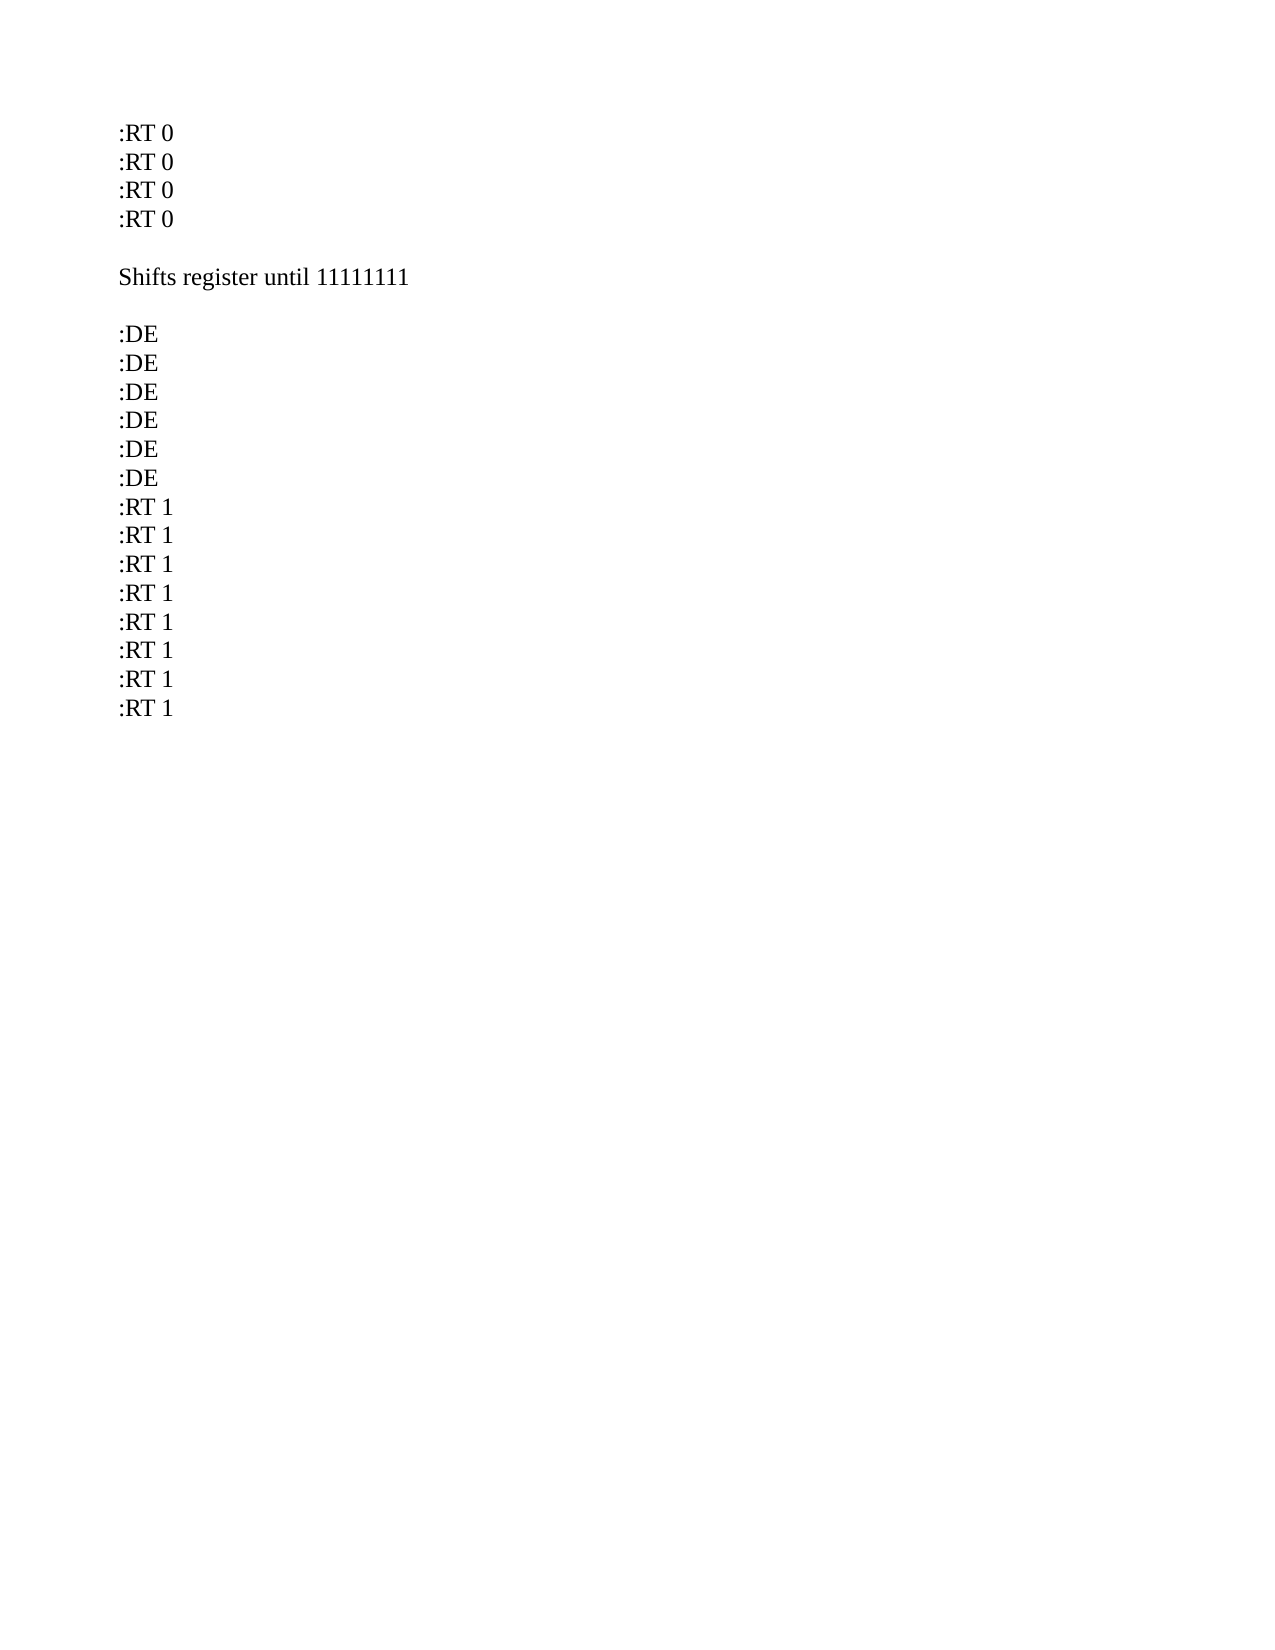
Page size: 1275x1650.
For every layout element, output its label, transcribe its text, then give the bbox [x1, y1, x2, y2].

text :RT 1 [118, 578, 1157, 607]
text :DE [118, 319, 1157, 348]
text :RT 0 [118, 118, 1157, 147]
text :RT 1 [118, 521, 1157, 549]
text :DE [118, 377, 1157, 406]
text :RT 1 [118, 636, 1157, 664]
text :RT 1 [118, 549, 1157, 578]
text :DE [118, 348, 1157, 377]
text :RT 1 [118, 664, 1157, 693]
text :DE [118, 434, 1157, 463]
text :RT 0 [118, 147, 1157, 176]
text Shifts register until 11111111 [118, 262, 1157, 291]
text :DE [118, 406, 1157, 434]
text :RT 1 [118, 492, 1157, 521]
text :DE [118, 463, 1157, 492]
text :RT 1 [118, 693, 1157, 722]
text :RT 0 [118, 176, 1157, 204]
text :RT 1 [118, 607, 1157, 636]
text :RT 0 [118, 204, 1157, 233]
